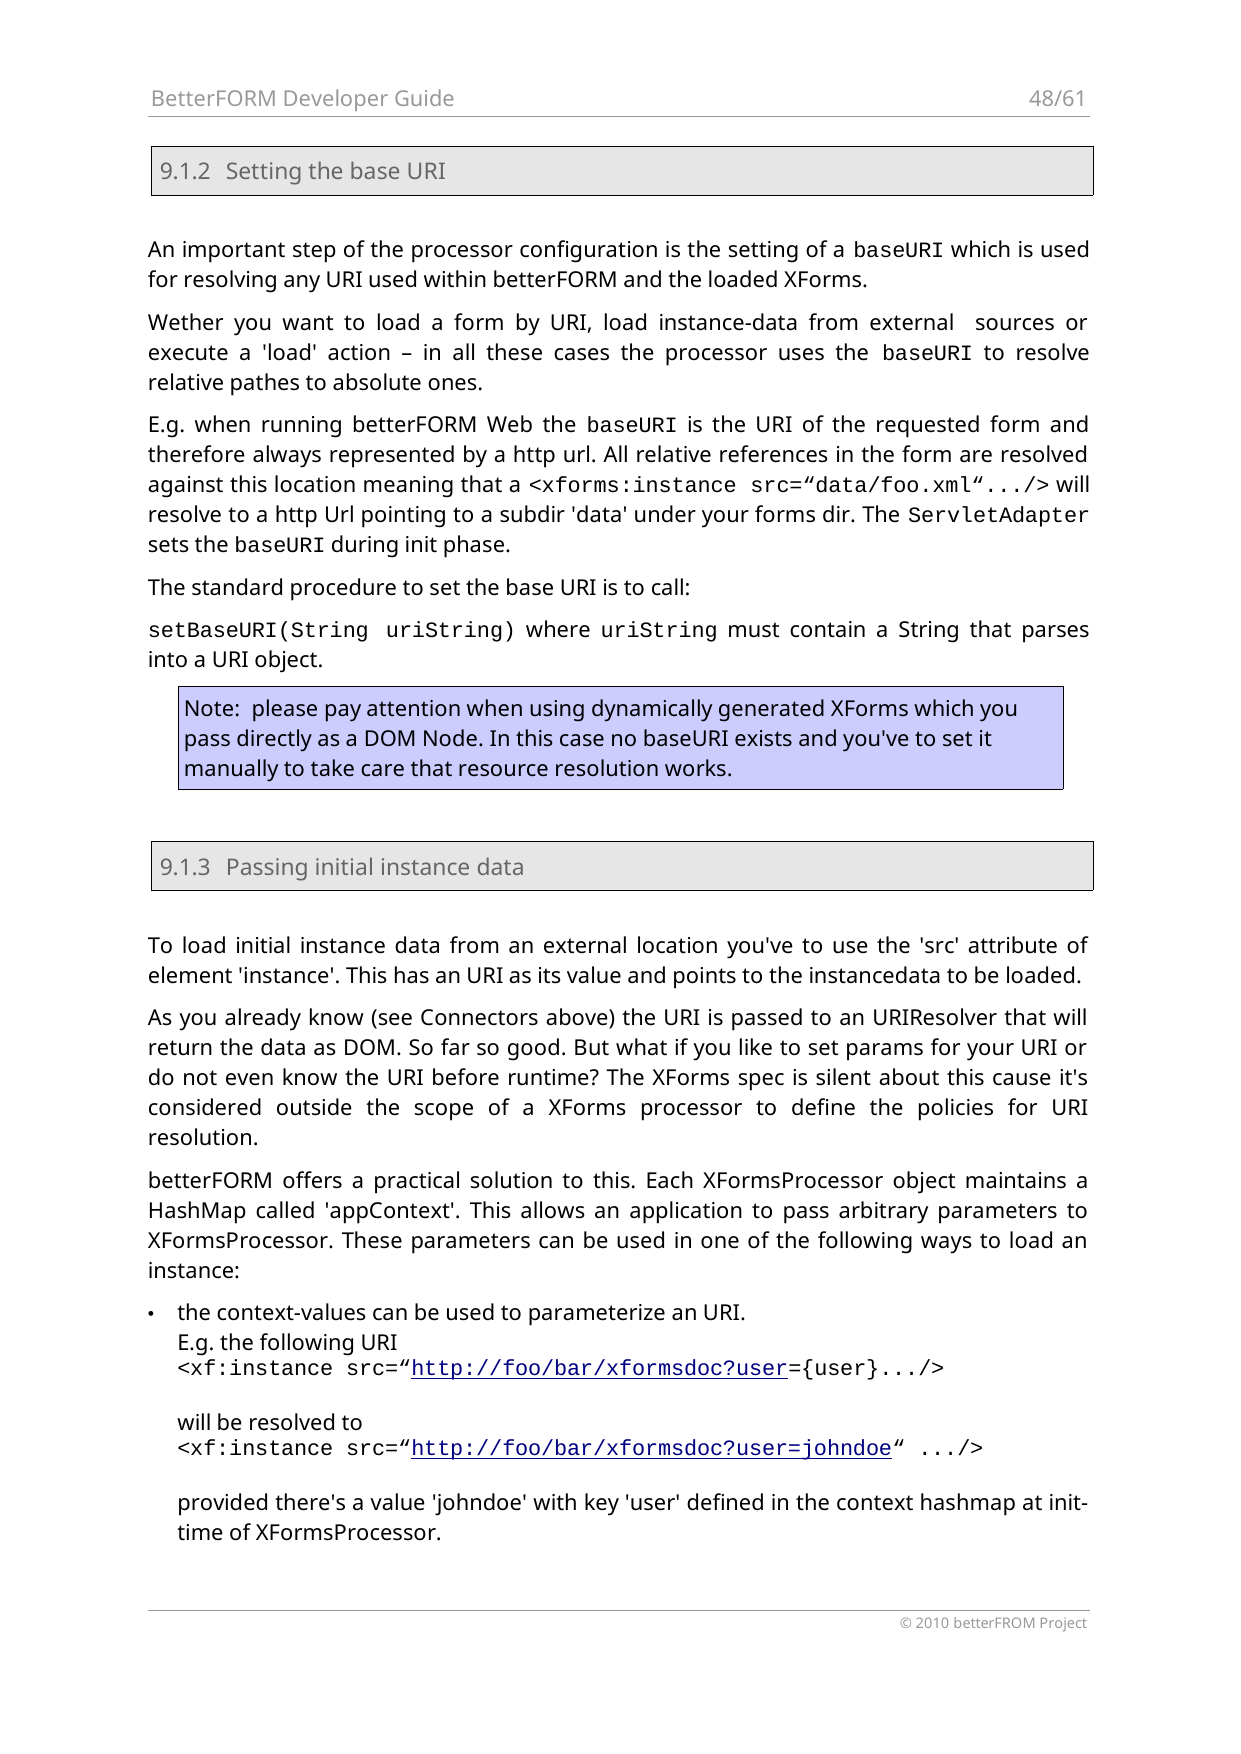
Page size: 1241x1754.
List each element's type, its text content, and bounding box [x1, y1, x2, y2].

subtitle Passing initial instance data [152, 842, 1093, 890]
text Note: please pay attention when using dynamically generated XForms which you pass directly as a DOM Node. In this case no baseURI exists and you've to set it manually to take care that resource resolution works. [179, 687, 1063, 789]
text E.g. when running betterFORM Web the baseURI is the URI of the requested form and therefore always represented by a http url. All relative references in the form are resolved against this location meaning that a <xforms:instance src=“data/foo.xml“.../> will resolve to a http Url pointing to a subdir 'data' under your forms dir. The ServletAdapter sets the baseURI during init phase. [148, 409, 1090, 559]
text An important step of the processor configuration is the setting of a baseURI which is used for resolving any URI used within betterFORM and the loaded XForms. [148, 234, 1090, 294]
text setBaseURI(String uriString) where uriString must contain a String that parses into a URI object. [148, 614, 1090, 674]
text As you already know (see Connectors above) the URI is passed to an URIResolver that will return the data as DOM. So far so good. But what if you like to set params for your URI or do not even know the URI before runtime? The XForms spec is silent about this cause it's considered outside the scope of a XForms processor to define the policies for URI resolution. [148, 1002, 1090, 1152]
text The standard procedure to set the base URI is to call: [148, 571, 1090, 601]
list the context-values can be used to parameterize an URI. E.g. the following URI <xf:instance src=“http://foo/bar/xformsdoc?user={user}.../> will be resolved to <xf:instance src=“http://foo/bar/xformsdoc?user=johndoe“ .../> provided there's a value 'johndoe' with key 'user' defined in the context hashmap at init-time of XFormsProcessor. [148, 1297, 1090, 1547]
text betterFORM offers a practical solution to this. Each XFormsProcessor object maintains a HashMap called 'appContext'. This allows an application to pass arbitrary parameters to XFormsProcessor. These parameters can be used in one of the following ways to load an instance: [148, 1165, 1090, 1285]
text Wether you want to load a form by URI, load instance-data from external sources or execute a 'load' action – in all these cases the processor uses the baseURI to resolve relative pathes to absolute ones. [148, 306, 1090, 396]
subtitle Setting the base URI [152, 147, 1093, 195]
text To load initial instance data from an external location you've to use the 'src' attribute of element 'instance'. This has an URI as its value and points to the instancedata to be loaded. [148, 930, 1090, 990]
